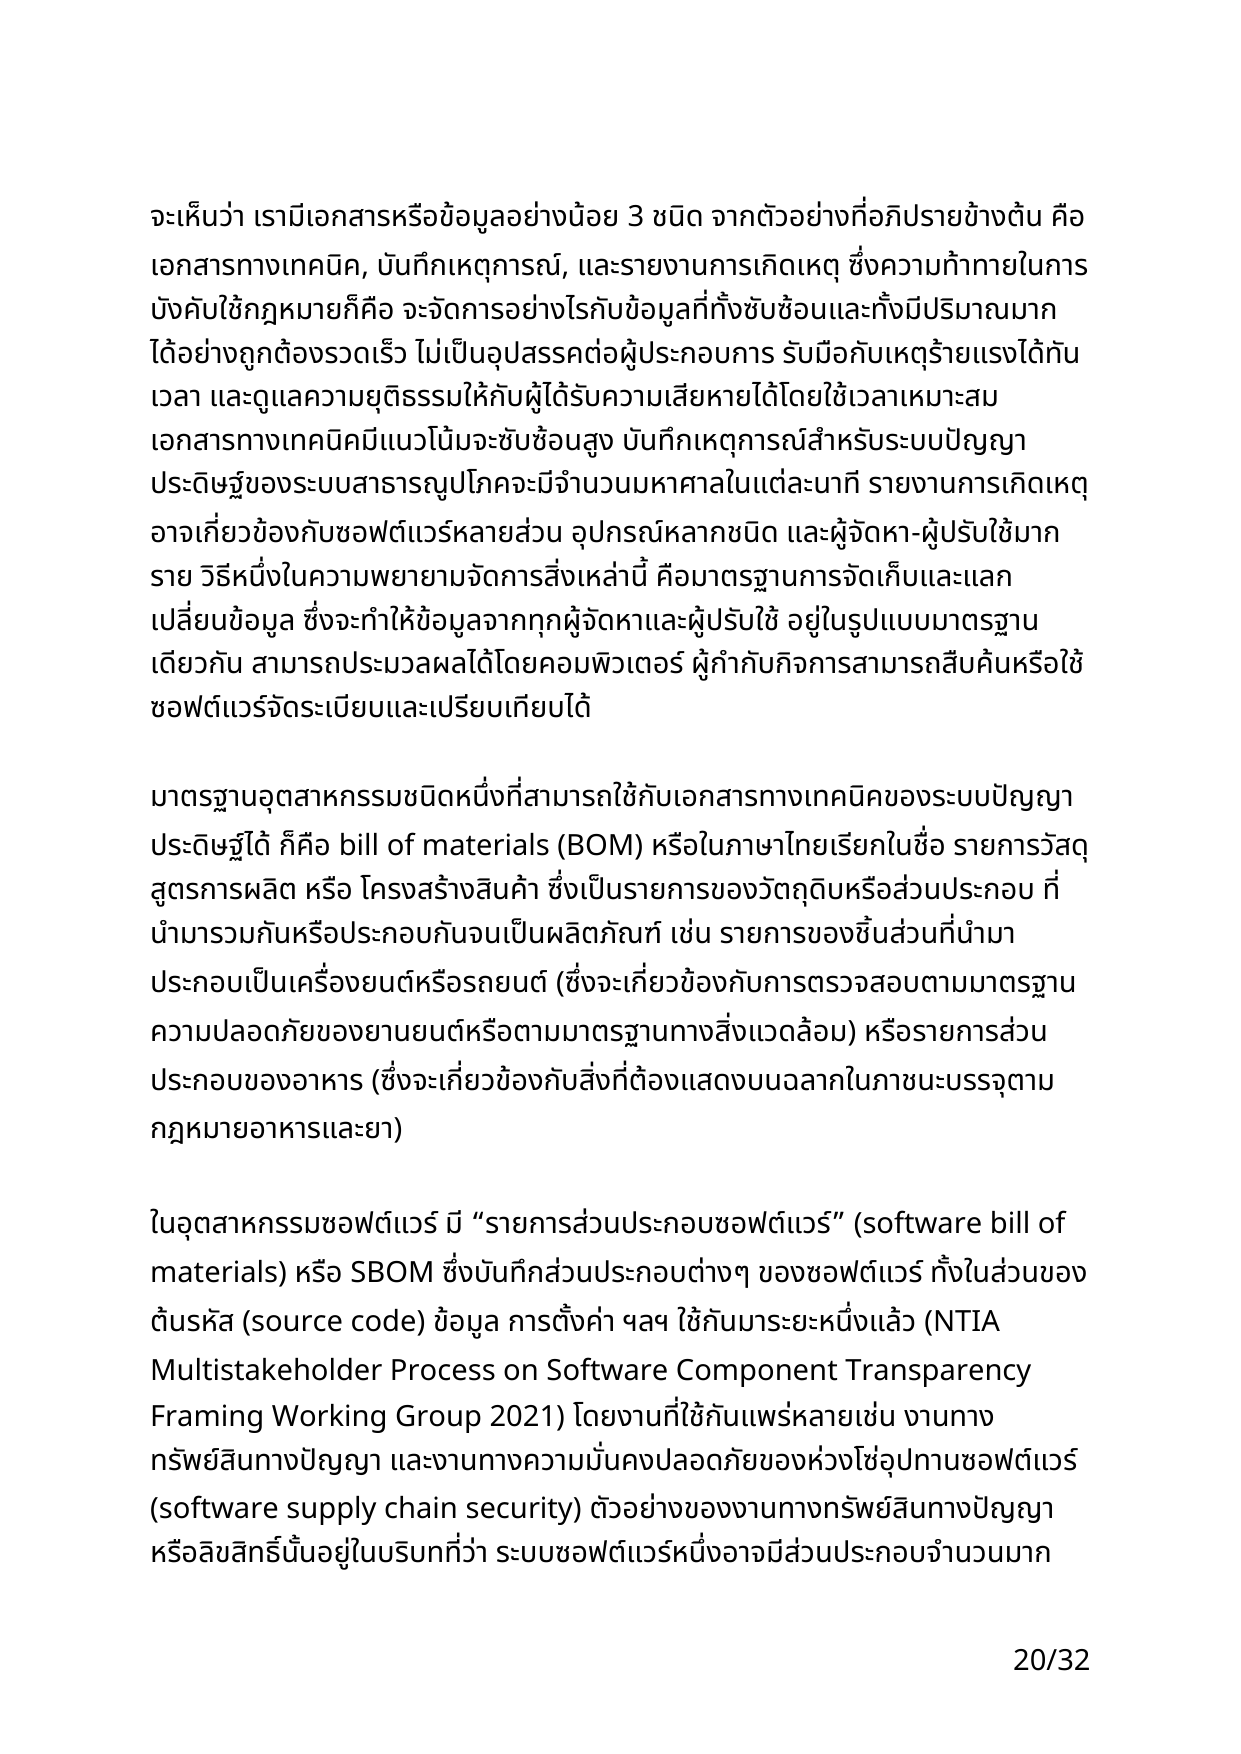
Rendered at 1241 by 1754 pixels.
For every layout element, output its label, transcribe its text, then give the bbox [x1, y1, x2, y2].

text จะเห็นว่า เรามีเอกสารหรือข้อมูลอย่างน้อย 3 ชนิด จากตัวอย่างที่อภิปรายข้างต้น คือ เอกสารทางเทคนิค, บันทึกเหตุการณ์, และรายงานการเกิดเหตุ ซึ่งความท้าทายในการบังคับใช้กฎหมายก็คือ จะจัดการอย่างไรกับข้อมูลที่ทั้งซับซ้อนและทั้งมีปริมาณมาก ได้อย่างถูกต้องรวดเร็ว ไม่เป็นอุปสรรคต่อผู้ประกอบการ รับมือกับเหตุร้ายแรงได้ทันเวลา และดูแลความยุติธรรมให้กับผู้ได้รับความเสียหายได้โดยใช้เวลาเหมาะสม เอกสารทางเทคนิคมีแนวโน้มจะซับซ้อนสูง บันทึกเหตุการณ์สำหรับระบบปัญญาประดิษฐ์ของระบบสาธารณูปโภคจะมีจำนวนมหาศาลในแต่ละนาที รายงานการเกิดเหตุอาจเกี่ยวข้องกับซอฟต์แวร์หลายส่วน อุปกรณ์หลากชนิด และผู้จัดหา-ผู้ปรับใช้มากราย วิธีหนึ่งในความพยายามจัดการสิ่งเหล่านี้ คือมาตรฐานการจัดเก็บและแลกเปลี่ยนข้อมูล ซึ่งจะทำให้ข้อมูลจากทุกผู้จัดหาและผู้ปรับใช้ อยู่ในรูปแบบมาตรฐานเดียวกัน สามารถประมวลผลได้โดยคอมพิวเตอร์ ผู้กำกับกิจการสามารถสืบค้นหรือใช้ซอฟต์แวร์จัดระเบียบและเปรียบเทียบได้ [150, 196, 1090, 729]
text ในอุตสาหกรรมซอฟต์แวร์ มี “รายการส่วนประกอบซอฟต์แวร์” (software bill of materials) หรือ SBOM ซึ่งบันทึกส่วนประกอบต่างๆ ของซอฟต์แวร์ ทั้งในส่วนของต้นรหัส (source code) ข้อมูล การตั้งค่า ฯลฯ ใช้กันมาระยะหนึ่งแล้ว (NTIA Multistakeholder Process on Software Component Transparency Framing Working Group 2021) โดยงานที่ใช้กันแพร่หลายเช่น งานทางทรัพย์สินทางปัญญา และงานทางความมั่นคงปลอดภัยของห่วงโซ่อุปทานซอฟต์แวร์ (software supply chain security) ตัวอย่างของงานทางทรัพย์สินทางปัญญาหรือลิขสิทธิ์นั้นอยู่ในบริบทที่ว่า ระบบซอฟต์แวร์หนึ่งอาจมีส่วนประกอบจำนวนมาก [150, 1203, 1090, 1574]
text มาตรฐานอุตสาหกรรมชนิดหนึ่งที่สามารถใช้กับเอกสารทางเทคนิคของระบบปัญญาประดิษฐ์ได้ ก็คือ bill of materials (BOM) หรือในภาษาไทยเรียกในชื่อ รายการวัสดุ สูตรการผลิต หรือ โครงสร้างสินค้า ซึ่งเป็นรายการของวัตถุดิบหรือส่วนประกอบ ที่นำมารวมกันหรือประกอบกันจนเป็นผลิตภัณฑ์ เช่น รายการของชิ้นส่วนที่นำมาประกอบเป็นเครื่องยนต์หรือรถยนต์ (ซึ่งจะเกี่ยวข้องกับการตรวจสอบตามมาตรฐานความปลอดภัยของยานยนต์หรือตามมาตรฐานทางสิ่งแวดล้อม) หรือรายการส่วนประกอบของอาหาร (ซึ่งจะเกี่ยวข้องกับสิ่งที่ต้องแสดงบนฉลากในภาชนะบรรจุตามกฎหมายอาหารและยา) [150, 781, 1090, 1151]
